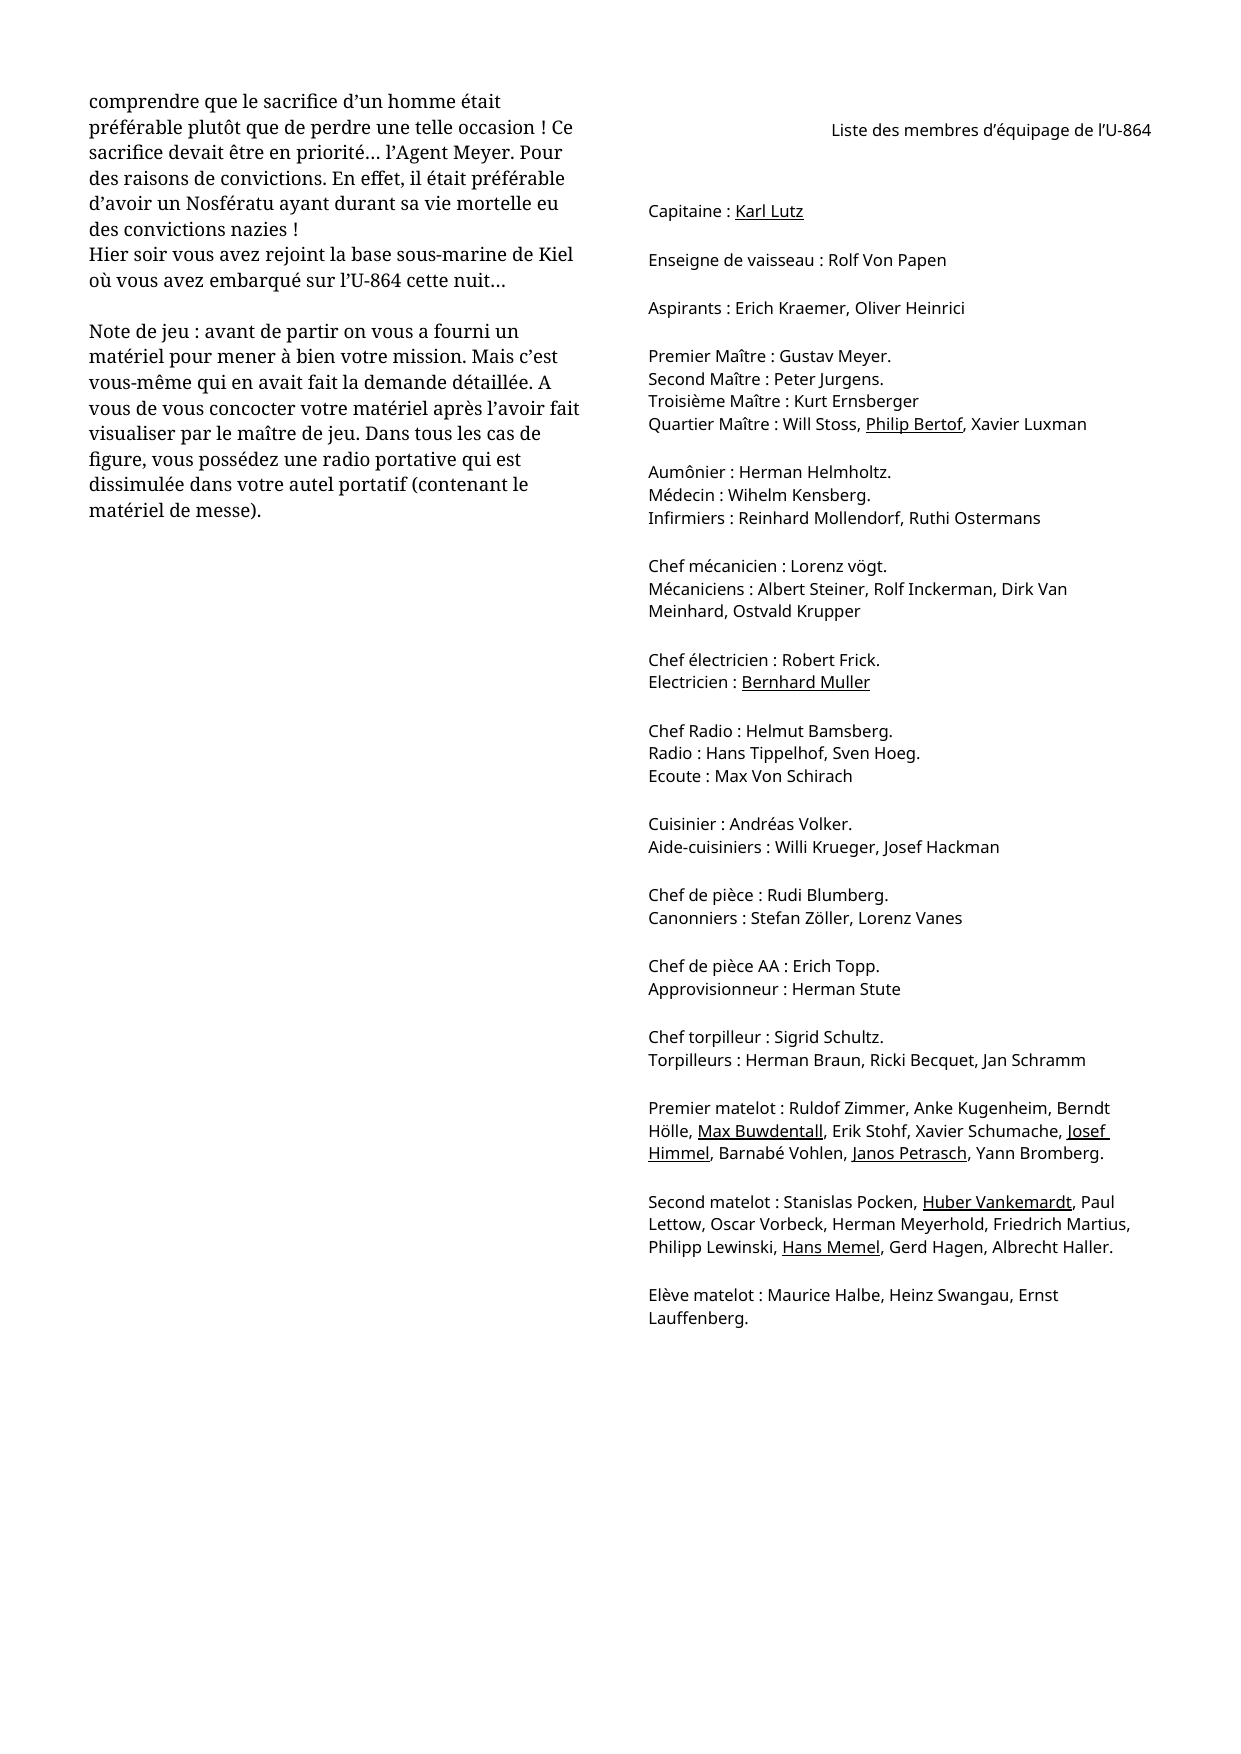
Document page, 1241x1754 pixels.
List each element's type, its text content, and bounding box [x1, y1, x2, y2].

text Torpilleurs : Herman Braun, Ricki Becquet, Jan Schramm [648, 1048, 1151, 1071]
text Capitaine : Karl Lutz [648, 200, 1151, 223]
text Electricien : Bernhard Muller [648, 671, 1151, 694]
text Mécaniciens : Albert Steiner, Rolf Inckerman, Dirk Van Meinhard, Ostvald Krupper [648, 577, 1151, 623]
text Premier Maître : Gustav Meyer. [648, 344, 1151, 367]
text Canonniers : Stefan Zöller, Lorenz Vanes [648, 906, 1151, 929]
text Elève matelot : Maurice Halbe, Heinz Swangau, Ernst Lauffenberg. [648, 1284, 1151, 1329]
text Troisième Maître : Kurt Ernsberger [648, 390, 1151, 413]
text Chef électricien : Robert Frick. [648, 648, 1151, 671]
text Hier soir vous avez rejoint la base sous-marine de Kiel où vous avez embarqué sur l’U-864 cette nuit… [89, 242, 592, 293]
text Chef de pièce AA : Erich Topp. [648, 955, 1151, 977]
text Chef mécanicien : Lorenz vögt. [648, 554, 1151, 577]
text Note de jeu : avant de partir on vous a fourni un matériel pour mener à bien votre mission. Mais c’est vous-même qui en avait fait la demande détaillée. A vous de vous concocter votre matériel après l’avoir fait visualiser par le maître de jeu. Dans tous les cas de figure, vous possédez une radio portative qui est dissimulée dans votre autel portatif (contenant le matériel de messe). [89, 318, 592, 522]
text Infirmiers : Reinhard Mollendorf, Ruthi Ostermans [648, 506, 1151, 529]
text Cuisinier : Andréas Volker. [648, 813, 1151, 836]
text Aspirants : Erich Kraemer, Oliver Heinrici [648, 296, 1151, 319]
text Médecin : Wihelm Kensberg. [648, 484, 1151, 506]
text comprendre que le sacrifice d’un homme était préférable plutôt que de perdre une telle occasion ! Ce sacrifice devait être en priorité… l’Agent Meyer. Pour des raisons de convictions. En effet, il était préférable d’avoir un Nosfératu ayant durant sa vie mortelle eu des convictions nazies ! [89, 89, 592, 242]
text Aide-cuisiniers : Willi Krueger, Josef Hackman [648, 836, 1151, 858]
text Approvisionneur : Herman Stute [648, 977, 1151, 1000]
text Chef torpilleur : Sigrid Schultz. [648, 1026, 1151, 1048]
text Ecoute : Max Von Schirach [648, 764, 1151, 787]
text Second Maître : Peter Jurgens. [648, 367, 1151, 390]
text Quartier Maître : Will Stoss, Philip Bertof, Xavier Luxman [648, 413, 1151, 435]
text Second matelot : Stanislas Pocken, Huber Vankemardt, Paul Lettow, Oscar Vorbeck, Herman Meyerhold, Friedrich Martius, Philipp Lewinski, Hans Memel, Gerd Hagen, Albrecht Haller. [648, 1190, 1151, 1258]
text Premier matelot : Ruldof Zimmer, Anke Kugenheim, Berndt Hölle, Max Buwdentall, Erik Stohf, Xavier Schumache, Josef Himmel, Barnabé Vohlen, Janos Petrasch, Yann Bromberg. [648, 1097, 1151, 1165]
text Liste des membres d’équipage de l’U-864 [648, 118, 1151, 141]
text Chef de pièce : Rudi Blumberg. [648, 884, 1151, 906]
text Radio : Hans Tippelhof, Sven Hoeg. [648, 742, 1151, 764]
text Aumônier : Herman Helmholtz. [648, 461, 1151, 484]
text Enseigne de vaisseau : Rolf Von Papen [648, 248, 1151, 271]
text Chef Radio : Helmut Bamsberg. [648, 719, 1151, 742]
